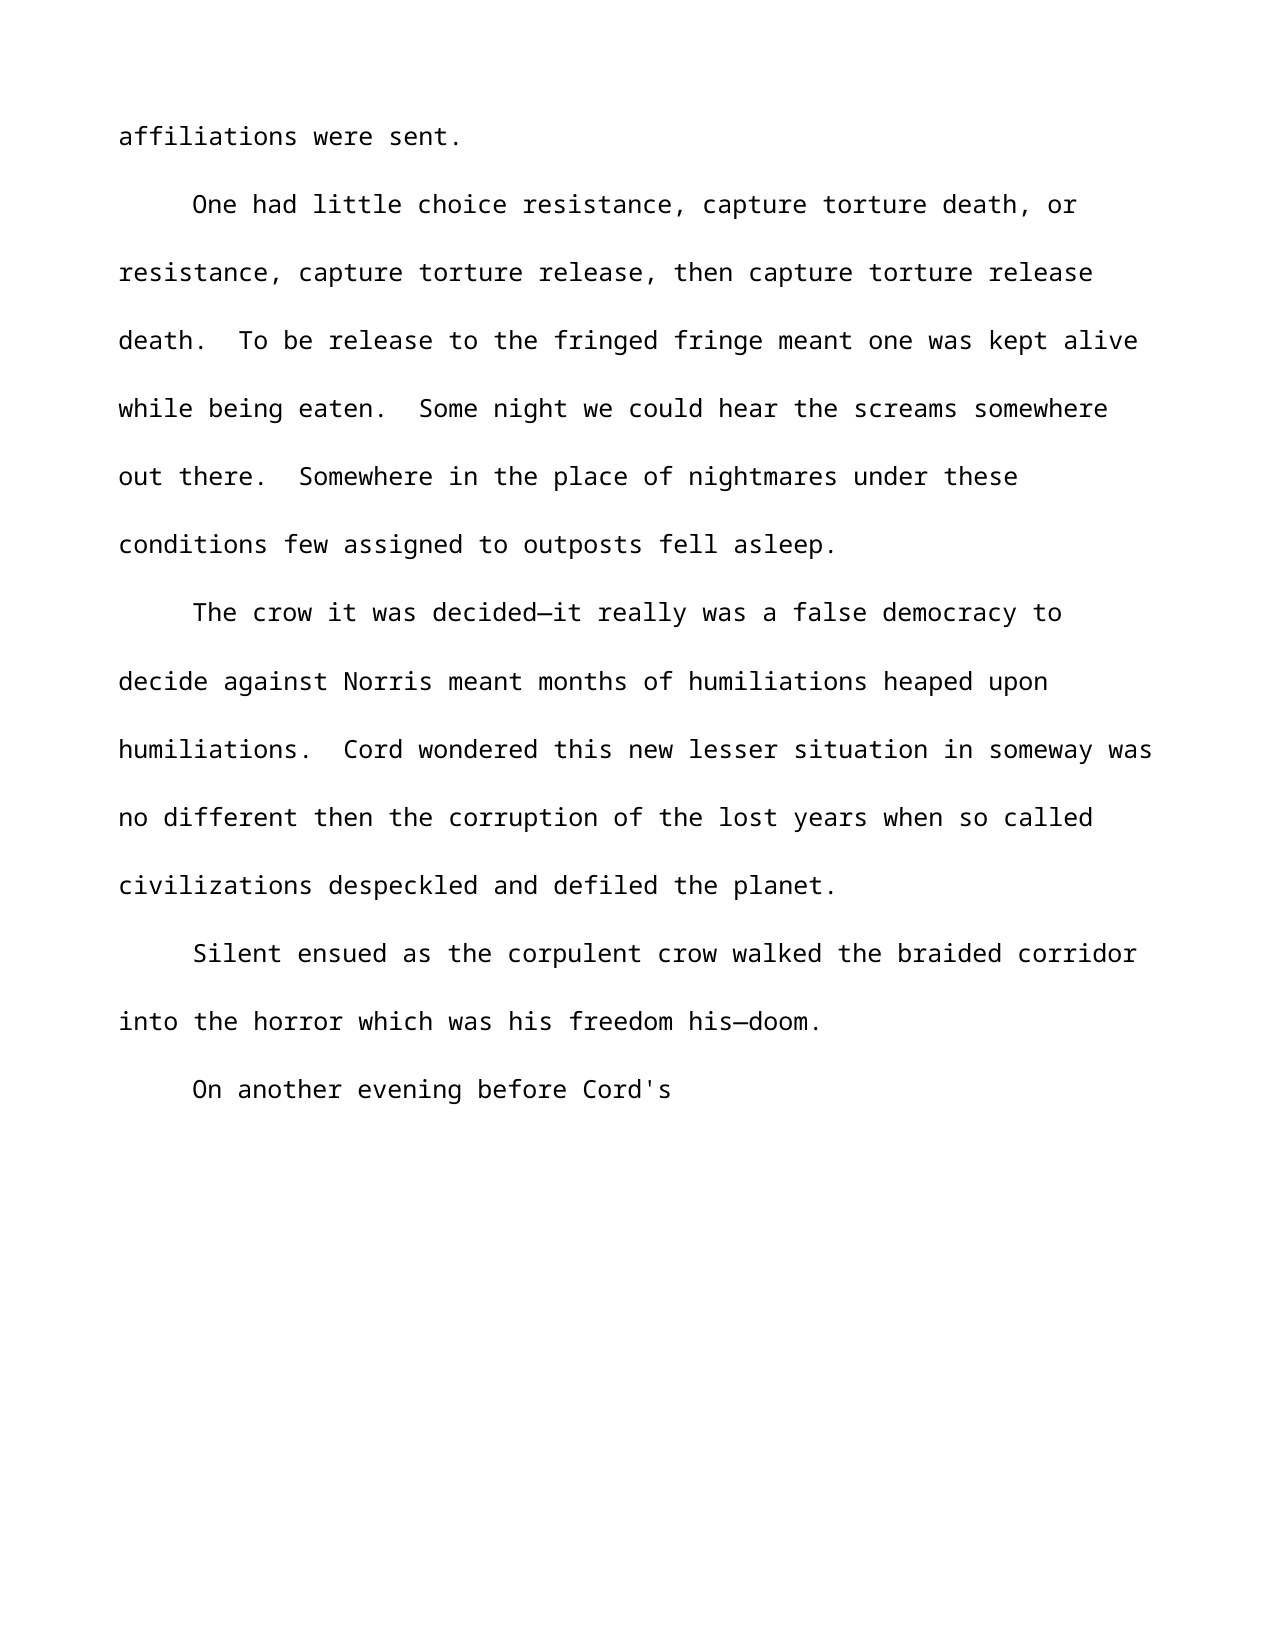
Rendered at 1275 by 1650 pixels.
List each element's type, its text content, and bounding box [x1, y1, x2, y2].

text The crow it was decided—it really was a false democracy to decide against Norris meant months of humiliations heaped upon humiliations. Cord wondered this new lesser situation in someway was no different then the corruption of the lost years when so called civilizations despeckled and defiled the planet. [118, 595, 1157, 902]
text Silent ensued as the corpulent crow walked the braided corridor [118, 936, 1157, 970]
text affiliations were sent. [118, 118, 1157, 152]
text while being eaten. Some night we could hear the screams somewhere out there. Somewhere in the place of nightmares under these conditions few assigned to outposts fell asleep. [118, 391, 1157, 561]
text On another evening before Cord's [118, 1072, 1157, 1106]
text One had little choice resistance, capture torture death, or resistance, capture torture release, then capture torture release death. To be release to the fringed fringe meant one was kept alive [118, 186, 1157, 357]
text into the horror which was his freedom his—doom. [118, 1004, 1157, 1038]
